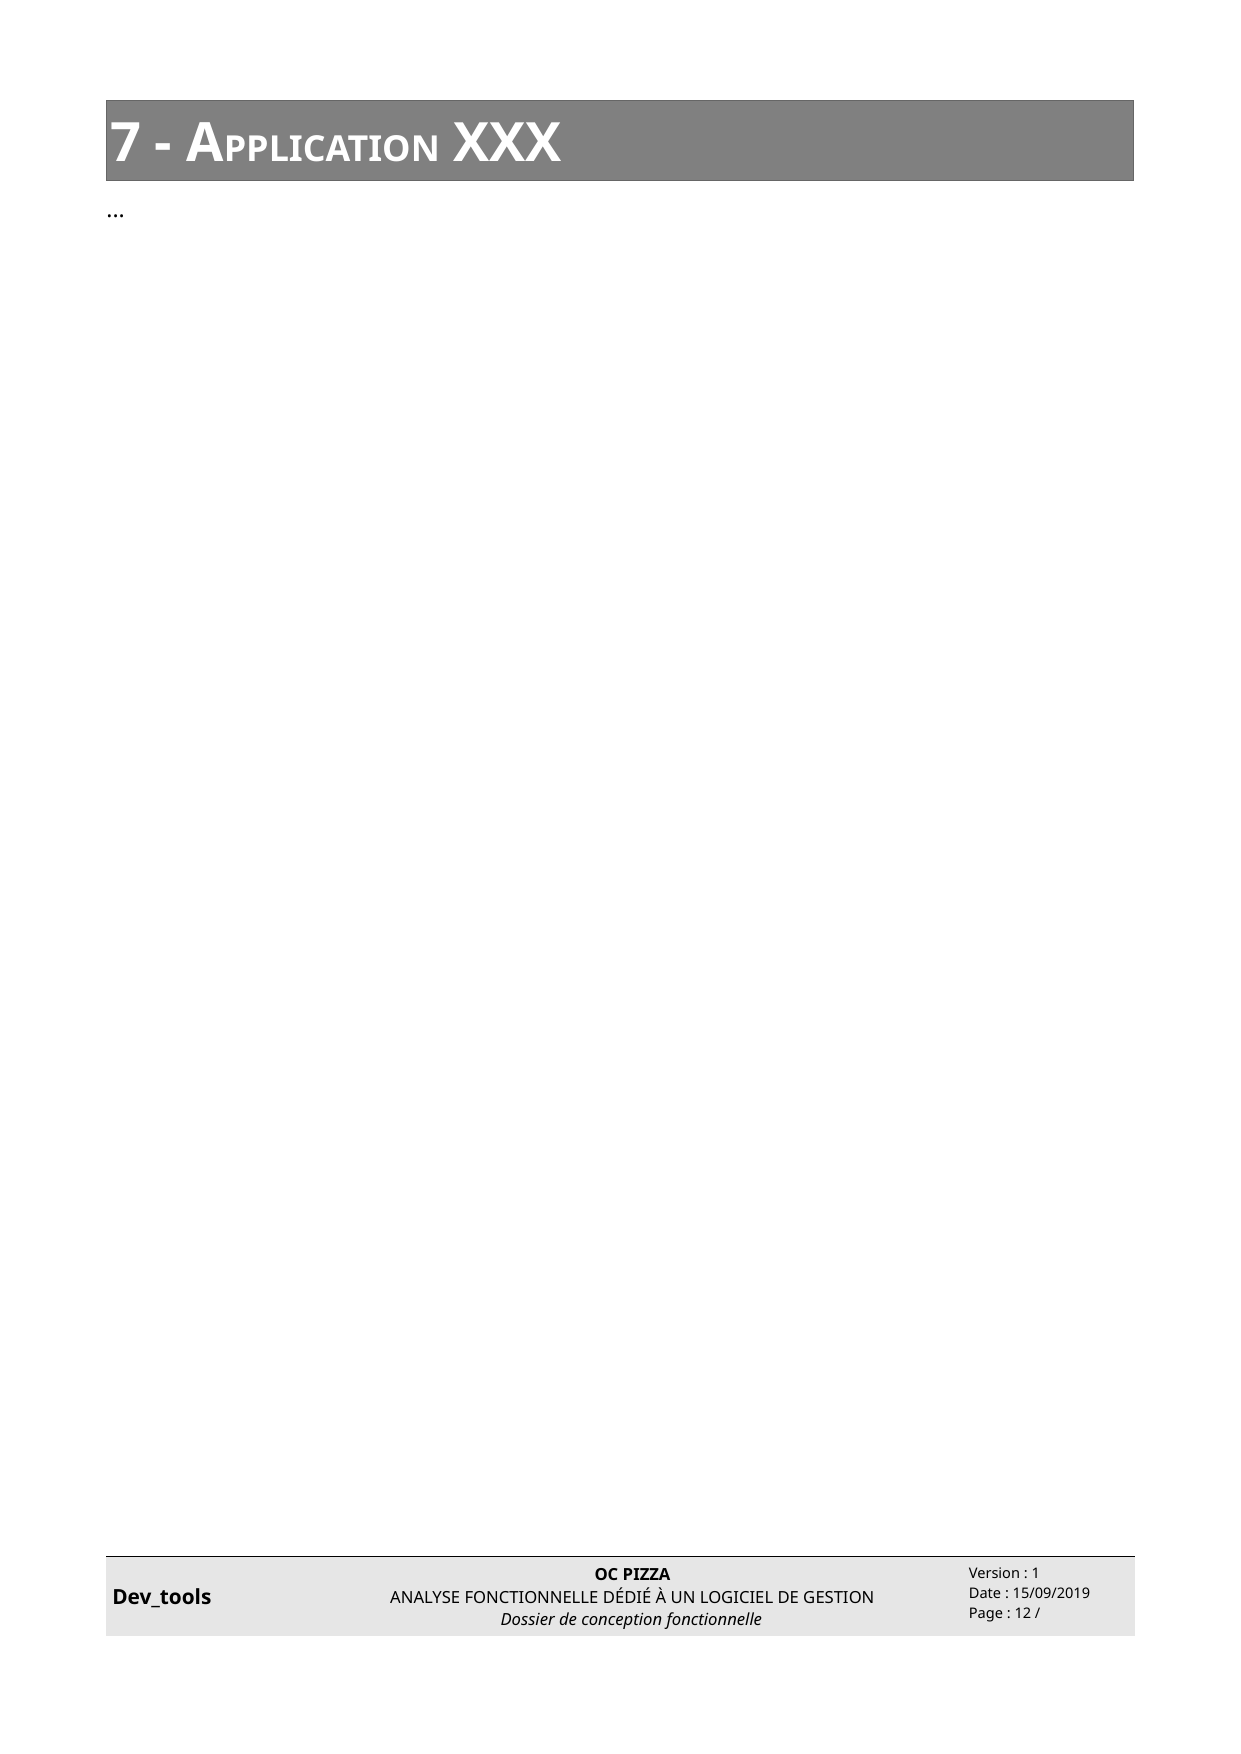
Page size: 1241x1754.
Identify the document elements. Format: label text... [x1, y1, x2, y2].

text ... [106, 193, 1134, 225]
subtitle Application XXX [107, 101, 1133, 180]
